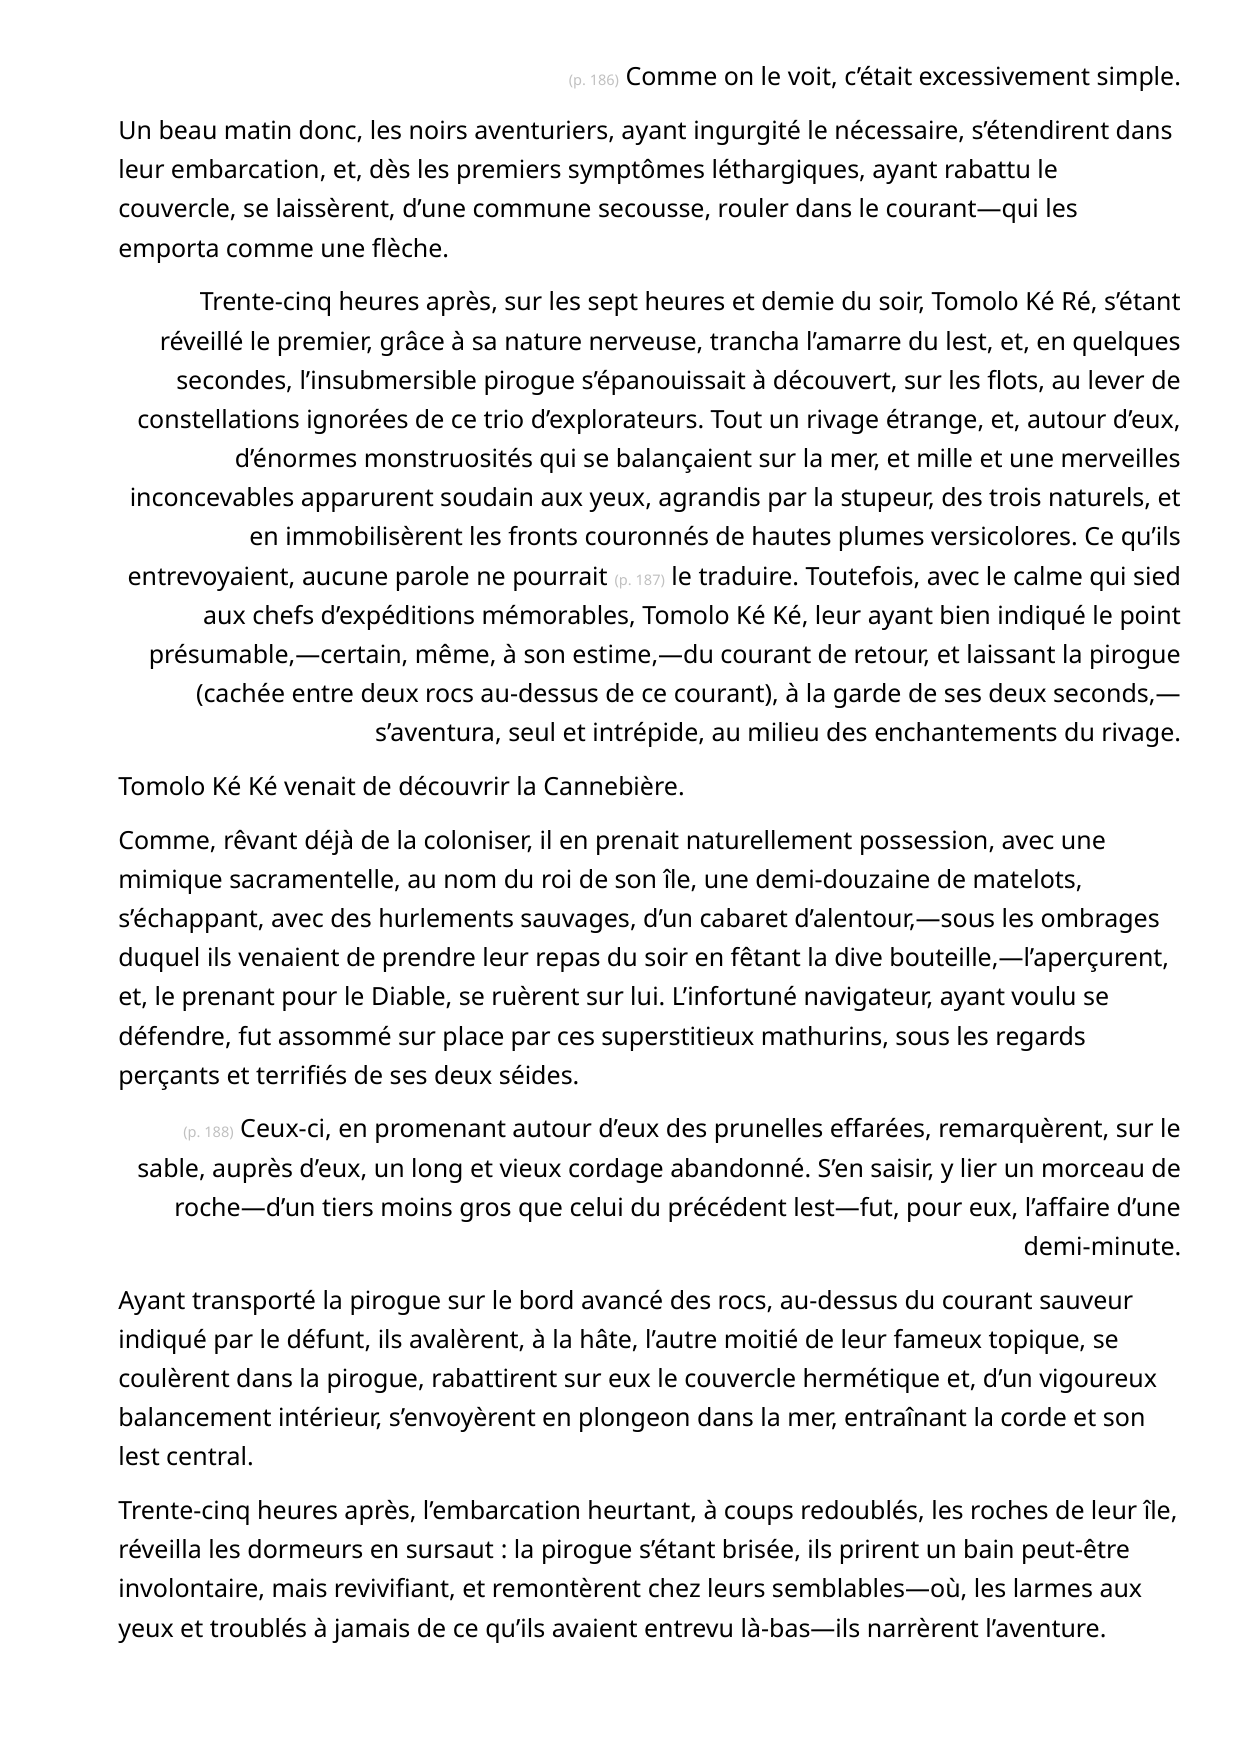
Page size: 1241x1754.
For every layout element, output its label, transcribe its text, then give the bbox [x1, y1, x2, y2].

text Trente-cinq heures après, sur les sept heures et demie du soir, Tomolo Ké Ré, s’étant réveillé le premier, grâce à sa nature nerveuse, trancha l’amarre du lest, et, en quelques secondes, l’insubmersible pirogue s’épanouissait à découvert, sur les flots, au lever de constellations ignorées de ce trio d’explorateurs. Tout un rivage étrange, et, autour d’eux, d’énormes monstruosités qui se balançaient sur la mer, et mille et une merveilles inconcevables apparurent soudain aux yeux, agrandis par la stupeur, des trois naturels, et en immobilisèrent les fronts couronnés de hautes plumes versicolores. Ce qu’ils entrevoyaient, aucune parole ne pourrait (p. 187) le traduire. Toutefois, avec le calme qui sied aux chefs d’expéditions mémorables, Tomolo Ké Ké, leur ayant bien indiqué le point présumable,—certain, même, à son estime,—du courant de retour, et laissant la pirogue (cachée entre deux rocs au-dessus de ce courant), à la garde de ses deux seconds,—s’aventura, seul et intrépide, au milieu des enchantements du rivage. [118, 284, 1181, 749]
text (p. 188) Ceux-ci, en promenant autour d’eux des prunelles effarées, remarquèrent, sur le sable, auprès d’eux, un long et vieux cordage abandonné. S’en saisir, y lier un morceau de roche—d’un tiers moins gros que celui du précédent lest—fut, pour eux, l’affaire d’une demi-minute. [118, 1111, 1181, 1263]
text Tomolo Ké Ké venait de découvrir la Cannebière. [118, 769, 1181, 803]
text Un beau matin donc, les noirs aventuriers, ayant ingurgité le nécessaire, s’étendirent dans leur embarcation, et, dès les premiers symptômes léthargiques, ayant rabattu le couvercle, se laissèrent, d’une commune secousse, rouler dans le courant—qui les emporta comme une flèche. [118, 113, 1181, 264]
text Comme, rêvant déjà de la coloniser, il en prenait naturellement possession, avec une mimique sacramentelle, au nom du roi de son île, une demi-douzaine de matelots, s’échappant, avec des hurlements sauvages, d’un cabaret d’alentour,—sous les ombrages duquel ils venaient de prendre leur repas du soir en fêtant la dive bouteille,—l’aperçurent, et, le prenant pour le Diable, se ruèrent sur lui. L’infortuné navigateur, ayant voulu se défendre, fut assommé sur place par ces superstitieux mathurins, sous les regards perçants et terrifiés de ses deux séides. [118, 822, 1181, 1091]
text (p. 186) Comme on le voit, c’était excessivement simple. [118, 59, 1181, 93]
text Ayant transporté la pirogue sur le bord avancé des rocs, au-dessus du courant sauveur indiqué par le défunt, ils avalèrent, à la hâte, l’autre moitié de leur fameux topique, se coulèrent dans la pirogue, rabattirent sur eux le couvercle hermétique et, d’un vigoureux balancement intérieur, s’envoyèrent en plongeon dans la mer, entraînant la corde et son lest central. [118, 1282, 1181, 1473]
text Trente-cinq heures après, l’embarcation heurtant, à coups redoublés, les roches de leur île, réveilla les dormeurs en sursaut : la pirogue s’étant brisée, ils prirent un bain peut-être involontaire, mais revivifiant, et remontèrent chez leurs semblables—où, les larmes aux yeux et troublés à jamais de ce qu’ils avaient entrevu là-bas—ils narrèrent l’aventure. [118, 1493, 1181, 1644]
